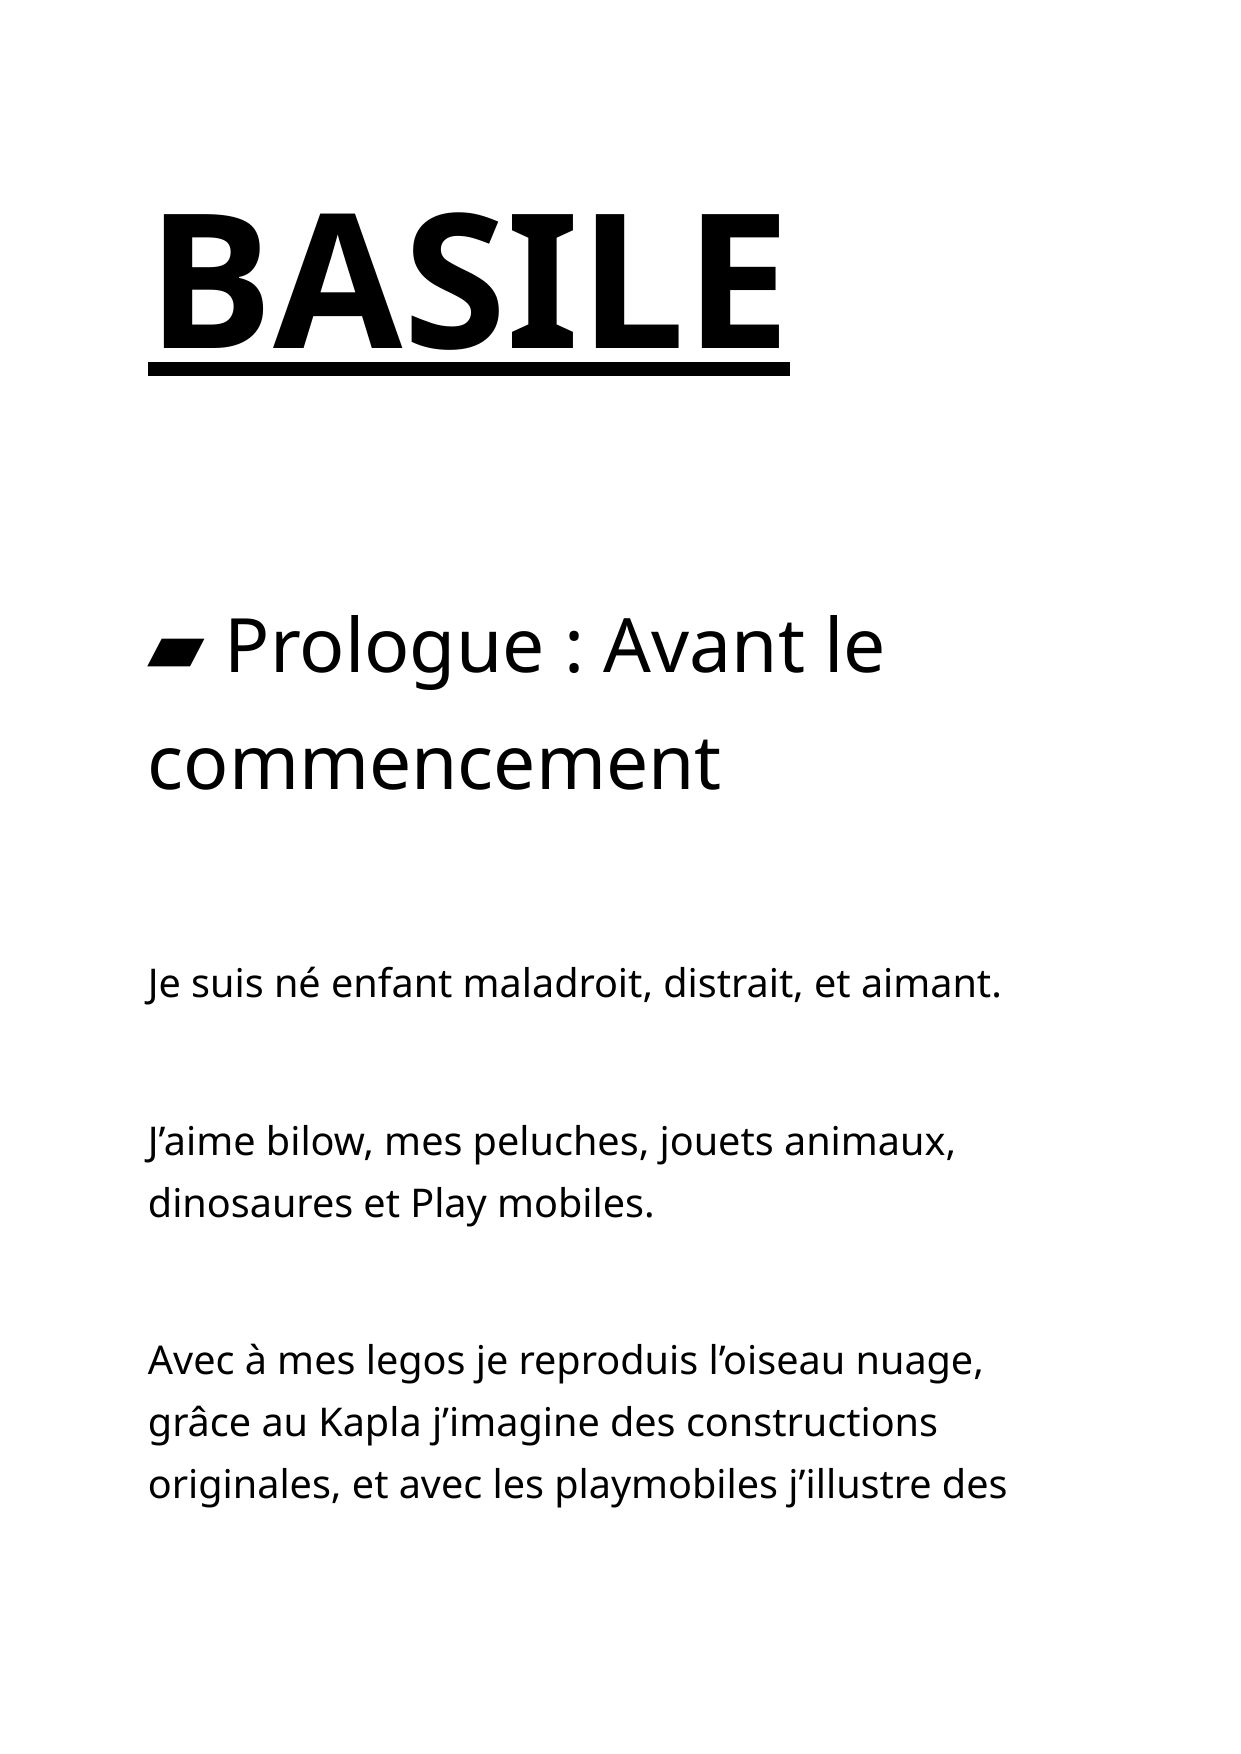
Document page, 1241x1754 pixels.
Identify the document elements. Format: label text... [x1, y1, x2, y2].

text Avec à mes legos je reproduis l’oiseau nuage, grâce au Kapla j’imagine des constructions originales, et avec les playmobiles j’illustre des [148, 1332, 1093, 1510]
text J’aime bilow, mes peluches, jouets animaux, dinosaures et Play mobiles. [148, 1113, 1093, 1229]
text Je suis né enfant maladroit, distrait, et aimant. [148, 955, 1093, 1009]
text BASILE [148, 148, 1093, 403]
text ▰ Prologue : Avant le commencement [148, 592, 1093, 812]
